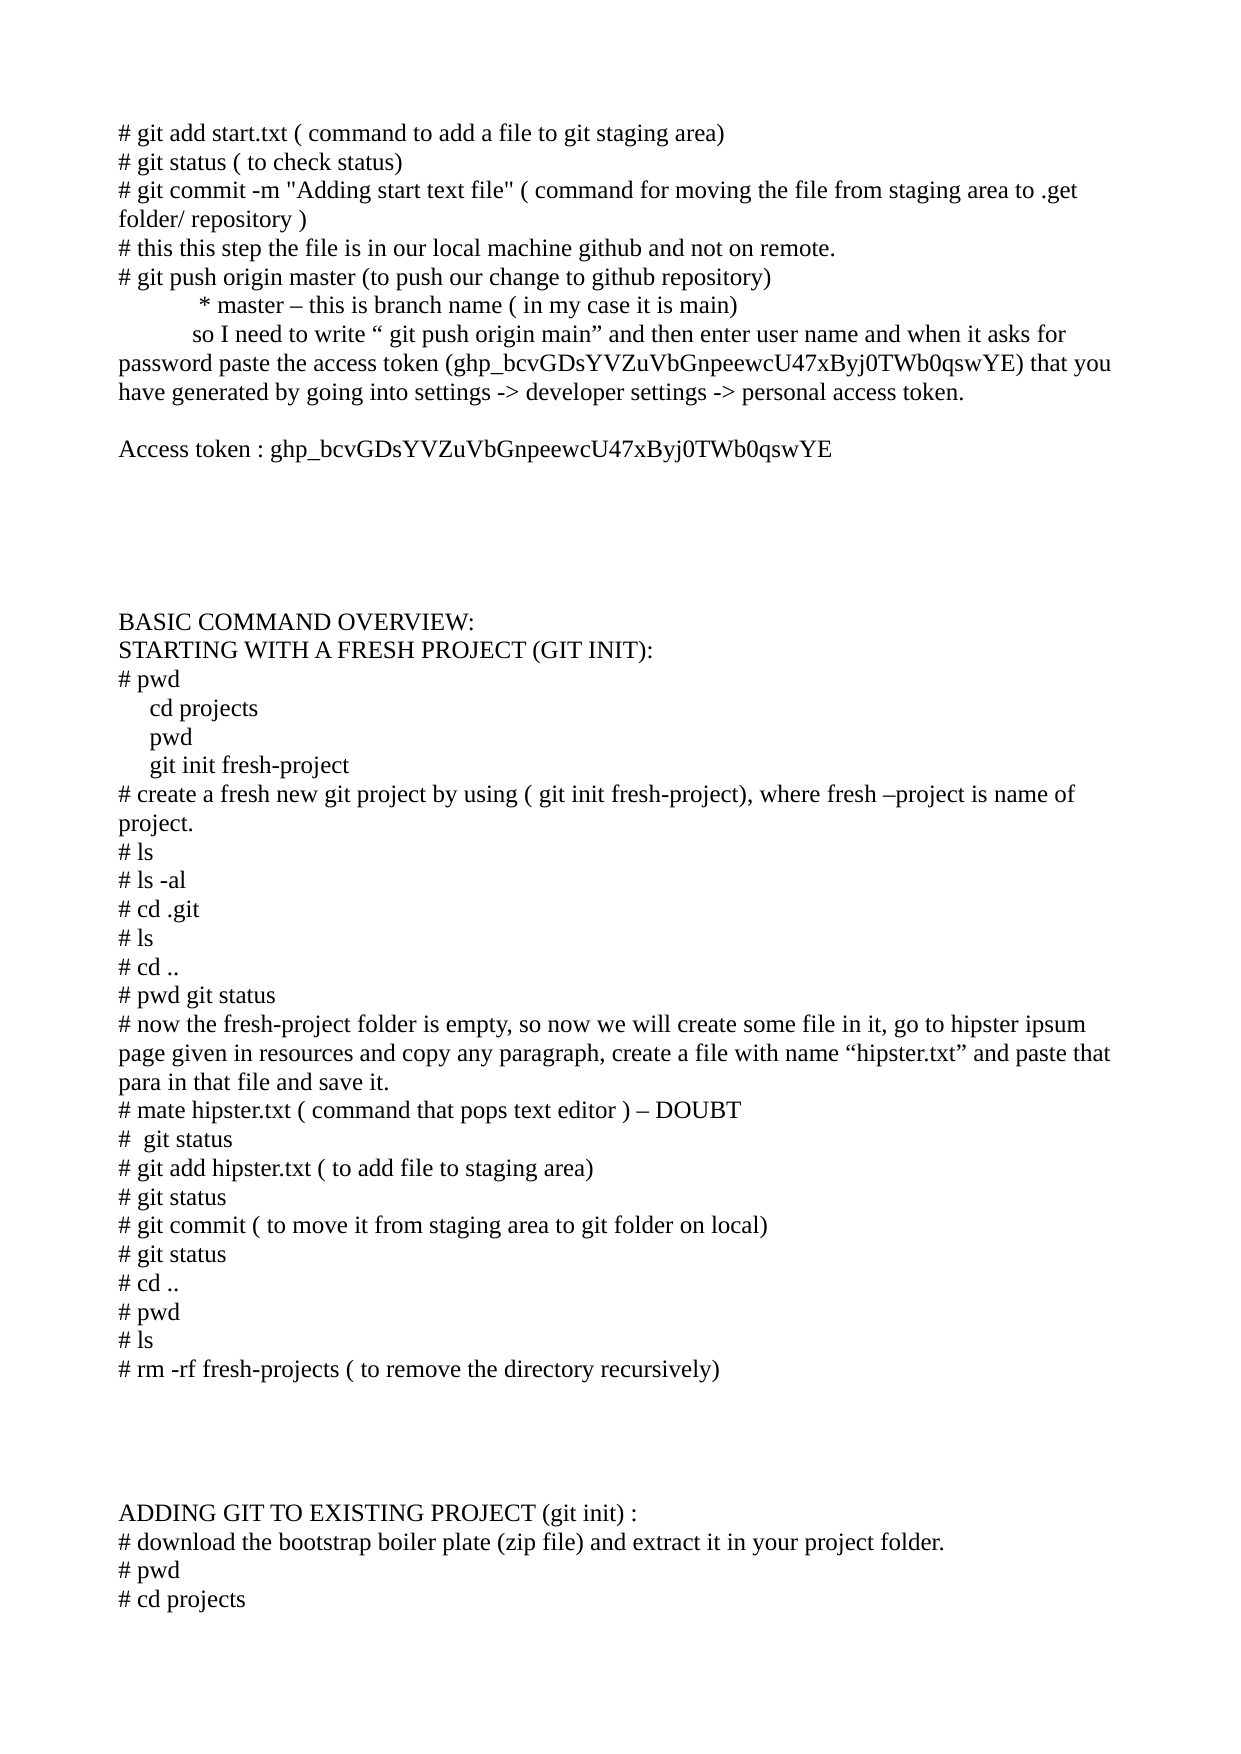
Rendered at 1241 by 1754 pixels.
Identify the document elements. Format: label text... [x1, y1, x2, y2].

text cd projects [118, 693, 1122, 722]
text # pwd git status [118, 981, 1122, 1009]
text # git add hipster.txt ( to add file to staging area) [118, 1153, 1122, 1182]
text # ls [118, 1326, 1122, 1354]
text # rm -rf fresh-projects ( to remove the directory recursively) [118, 1354, 1122, 1383]
text # git status ( to check status) [118, 147, 1122, 176]
text # git status [118, 1239, 1122, 1268]
text ADDING GIT TO EXISTING PROJECT (git init) : [118, 1498, 1122, 1527]
text # git commit -m "Adding start text file" ( command for moving the file from staging area to .get folder/ repository ) [118, 176, 1122, 233]
text # pwd [118, 664, 1122, 693]
text pwd [118, 722, 1122, 751]
text # ls -al [118, 866, 1122, 894]
text BASIC COMMAND OVERVIEW: [118, 607, 1122, 636]
text # git status [118, 1124, 1122, 1153]
text # git add start.txt ( command to add a file to git staging area) [118, 118, 1122, 147]
text # download the bootstrap boiler plate (zip file) and extract it in your project folder. [118, 1527, 1122, 1556]
text # pwd [118, 1297, 1122, 1326]
text git init fresh-project [118, 751, 1122, 779]
text # cd .git [118, 894, 1122, 923]
text # git status [118, 1182, 1122, 1211]
text # cd .. [118, 1268, 1122, 1297]
text STARTING WITH A FRESH PROJECT (GIT INIT): [118, 636, 1122, 664]
text # pwd [118, 1556, 1122, 1584]
text Access token : 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 [118, 434, 1122, 463]
text # mate hipster.txt ( command that pops text editor ) – DOUBT [118, 1096, 1122, 1124]
text # now the fresh-project folder is empty, so now we will create some file in it, go to hipster ipsum page given in resources and copy any paragraph, create a file with name “hipster.txt” and paste that para in that file and save it. [118, 1009, 1122, 1096]
text # this this step the file is in our local machine github and not on remote. [118, 233, 1122, 262]
text # ls [118, 837, 1122, 866]
text # ls [118, 923, 1122, 952]
text # cd projects [118, 1584, 1122, 1613]
text # git push origin master (to push our change to github repository) [118, 262, 1122, 291]
text so I need to write “ git push origin main” and then enter user name and when it asks for password paste the access token (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) that you have generated by going into settings -> developer settings -> personal access token. [118, 319, 1122, 406]
text * master – this is branch name ( in my case it is main) [118, 291, 1122, 319]
text # git commit ( to move it from staging area to git folder on local) [118, 1211, 1122, 1239]
text # cd .. [118, 952, 1122, 981]
text # create a fresh new git project by using ( git init fresh-project), where fresh –project is name of project. [118, 779, 1122, 837]
